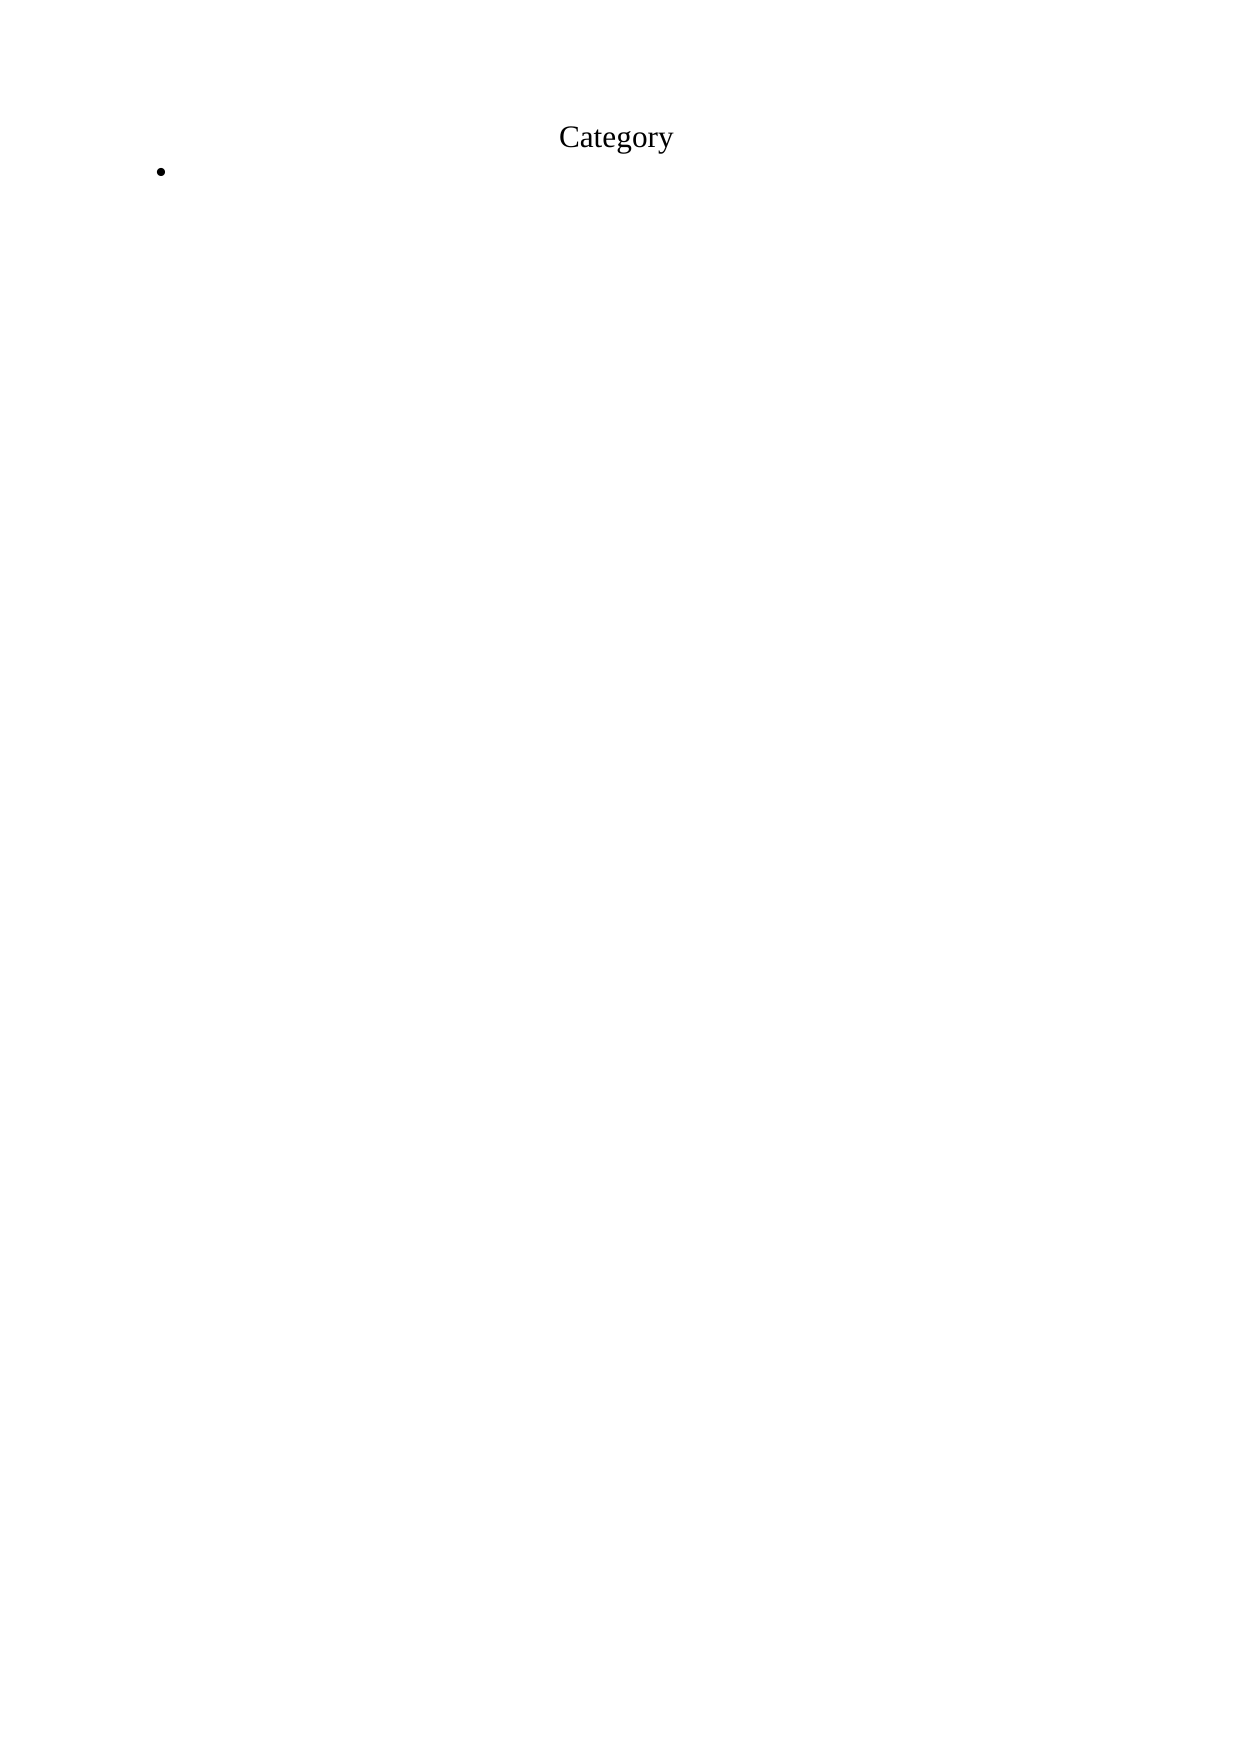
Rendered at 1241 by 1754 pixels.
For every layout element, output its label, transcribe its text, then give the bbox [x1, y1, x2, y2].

text Category [118, 118, 1122, 154]
